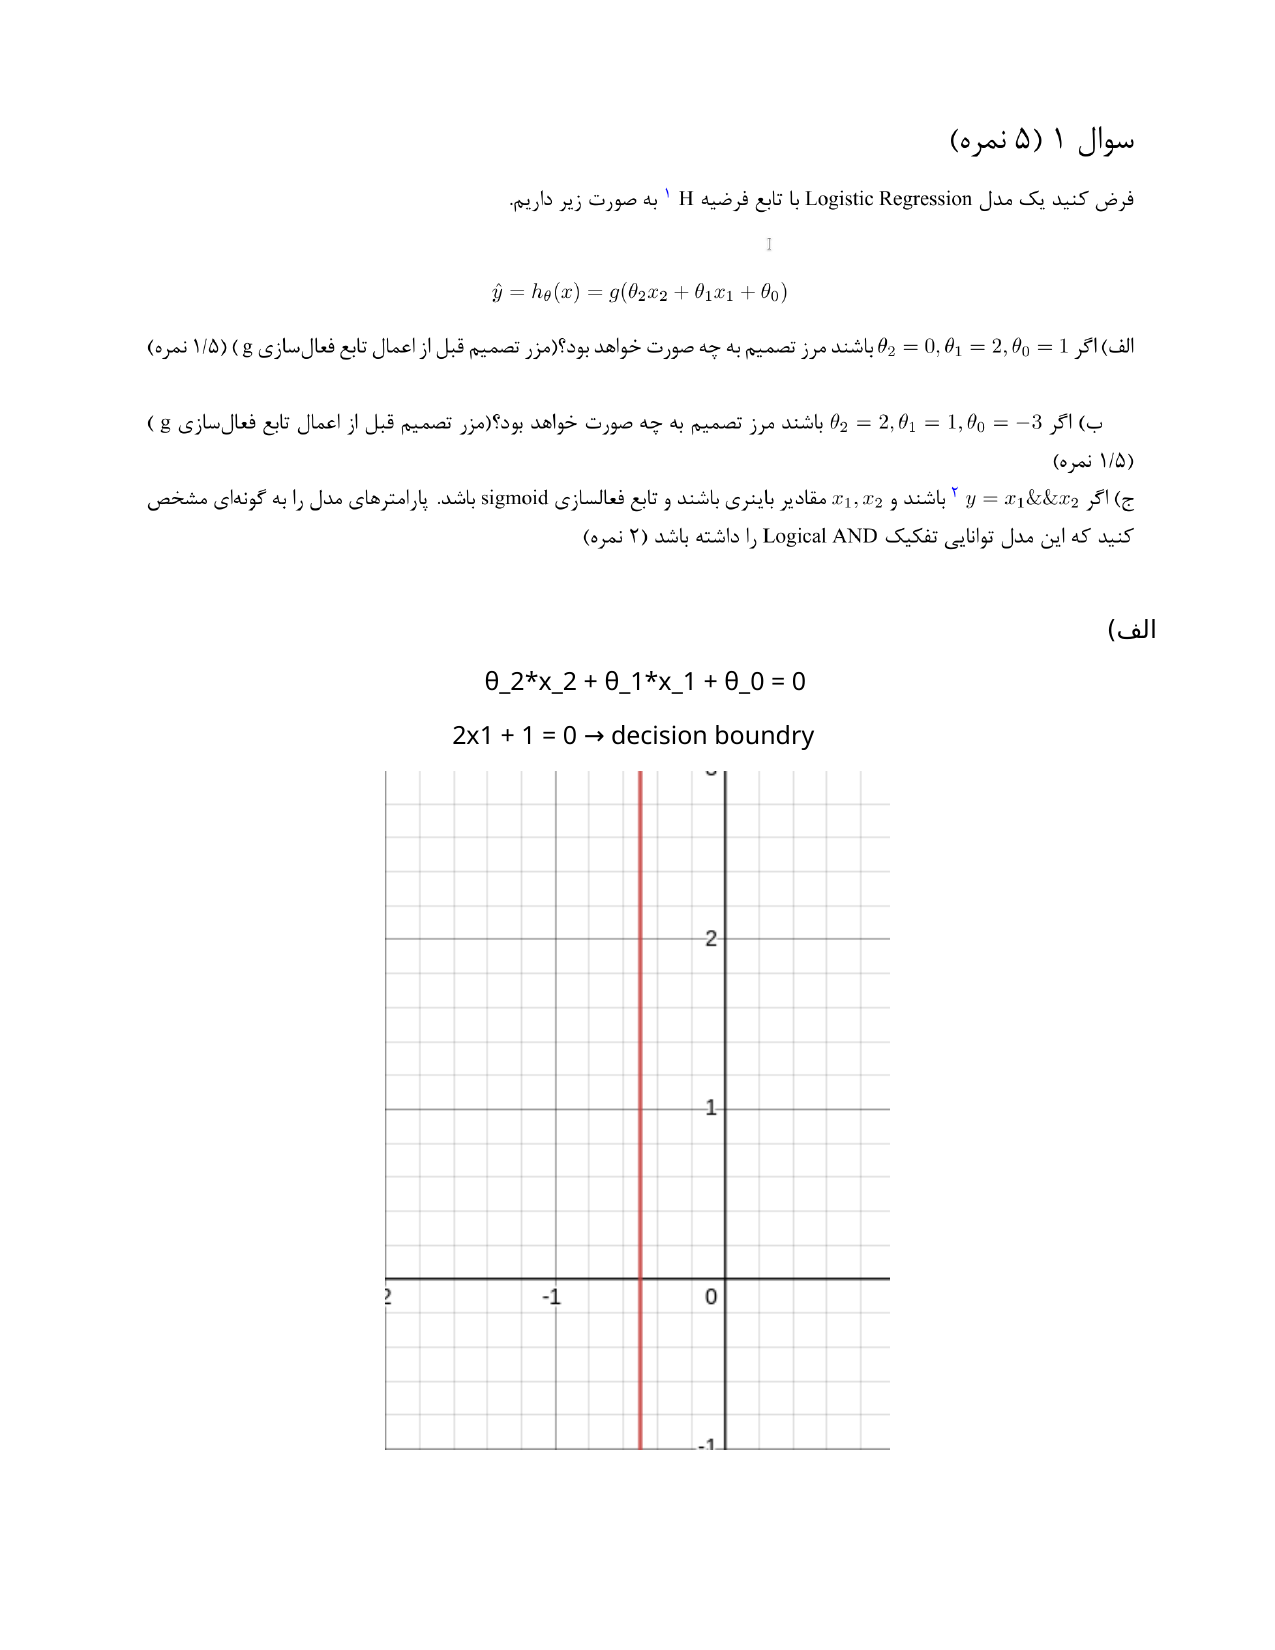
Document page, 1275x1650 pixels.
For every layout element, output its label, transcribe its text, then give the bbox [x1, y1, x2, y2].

picture [385, 771, 890, 1450]
text 2x1 + 1 = 0 → decision boundry [118, 717, 1157, 752]
text θ_2*x_2 + θ_1*x_1 + θ_0 = 0 [118, 664, 1157, 698]
picture [118, 118, 1157, 564]
text الف) [118, 616, 1157, 645]
